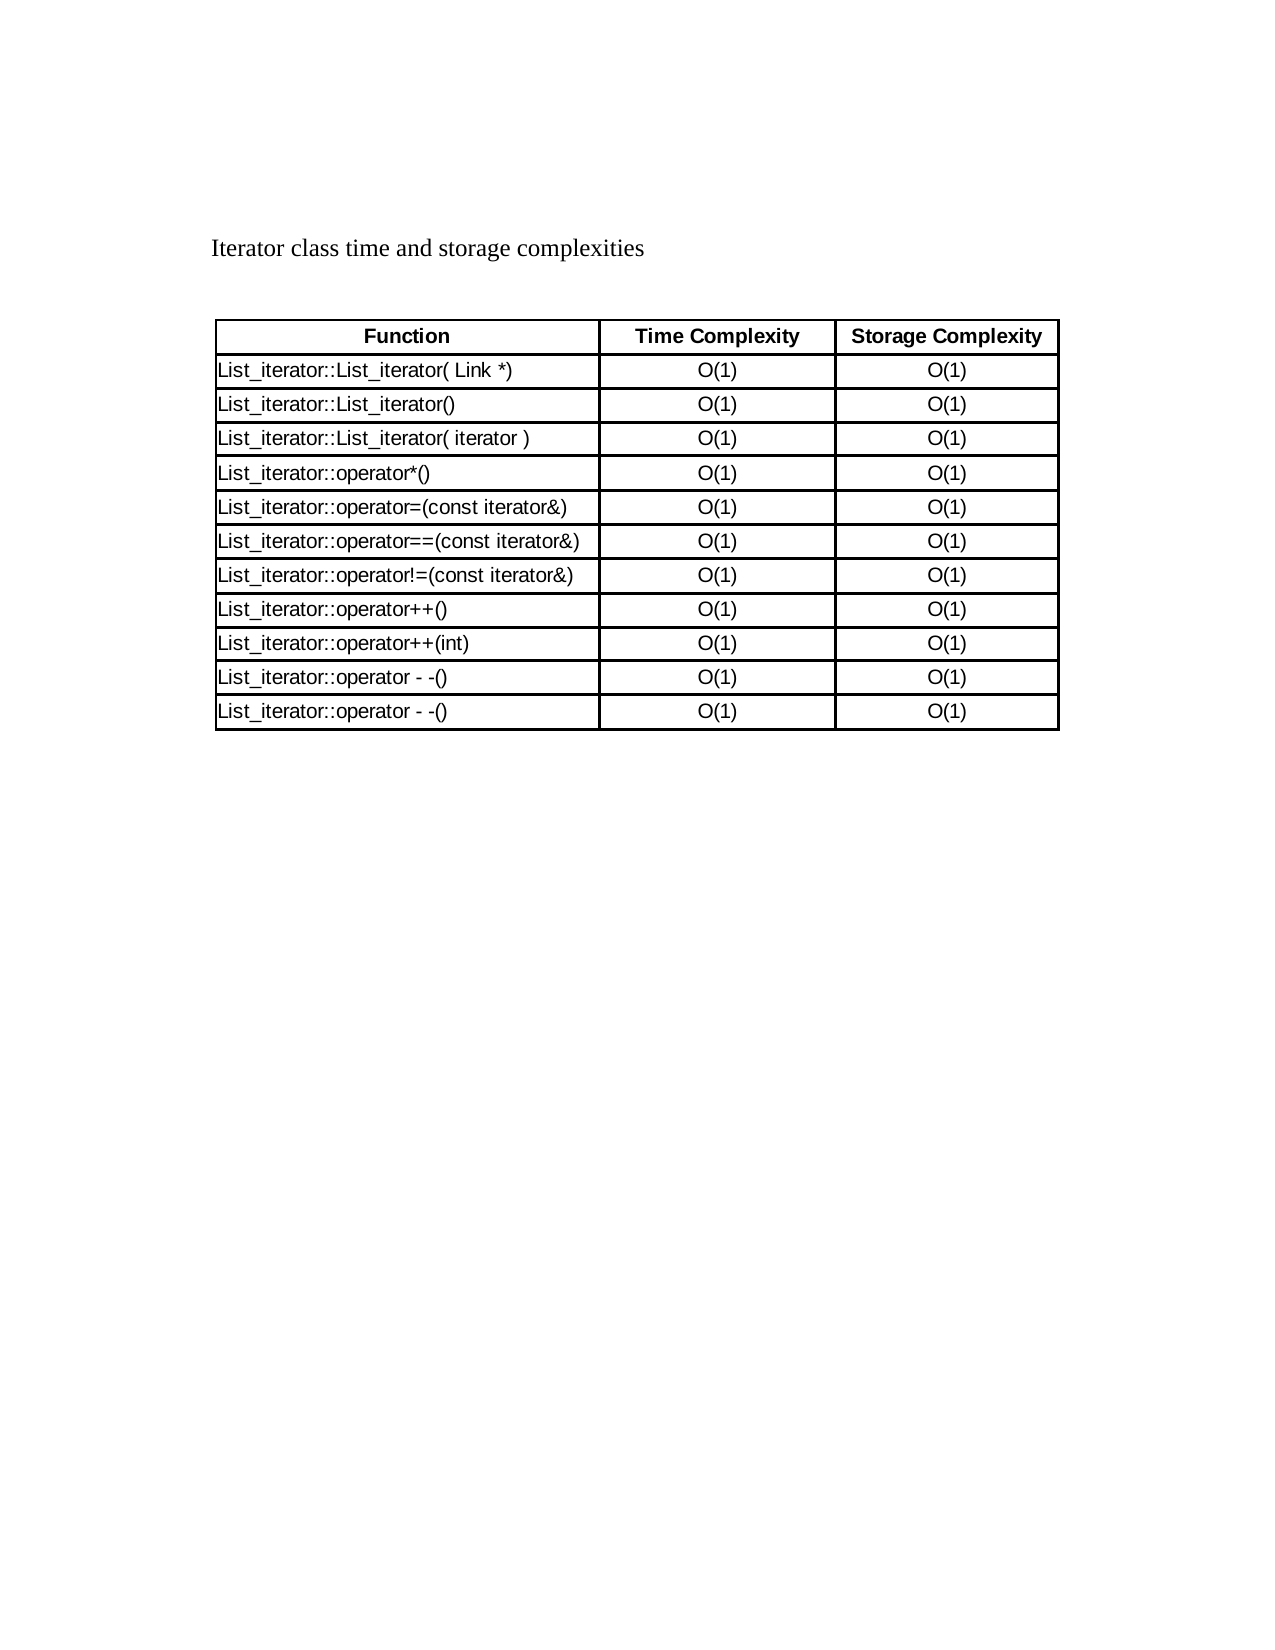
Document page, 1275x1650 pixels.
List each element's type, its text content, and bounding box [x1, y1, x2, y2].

text Iterator class time and storage complexities [118, 233, 1157, 262]
